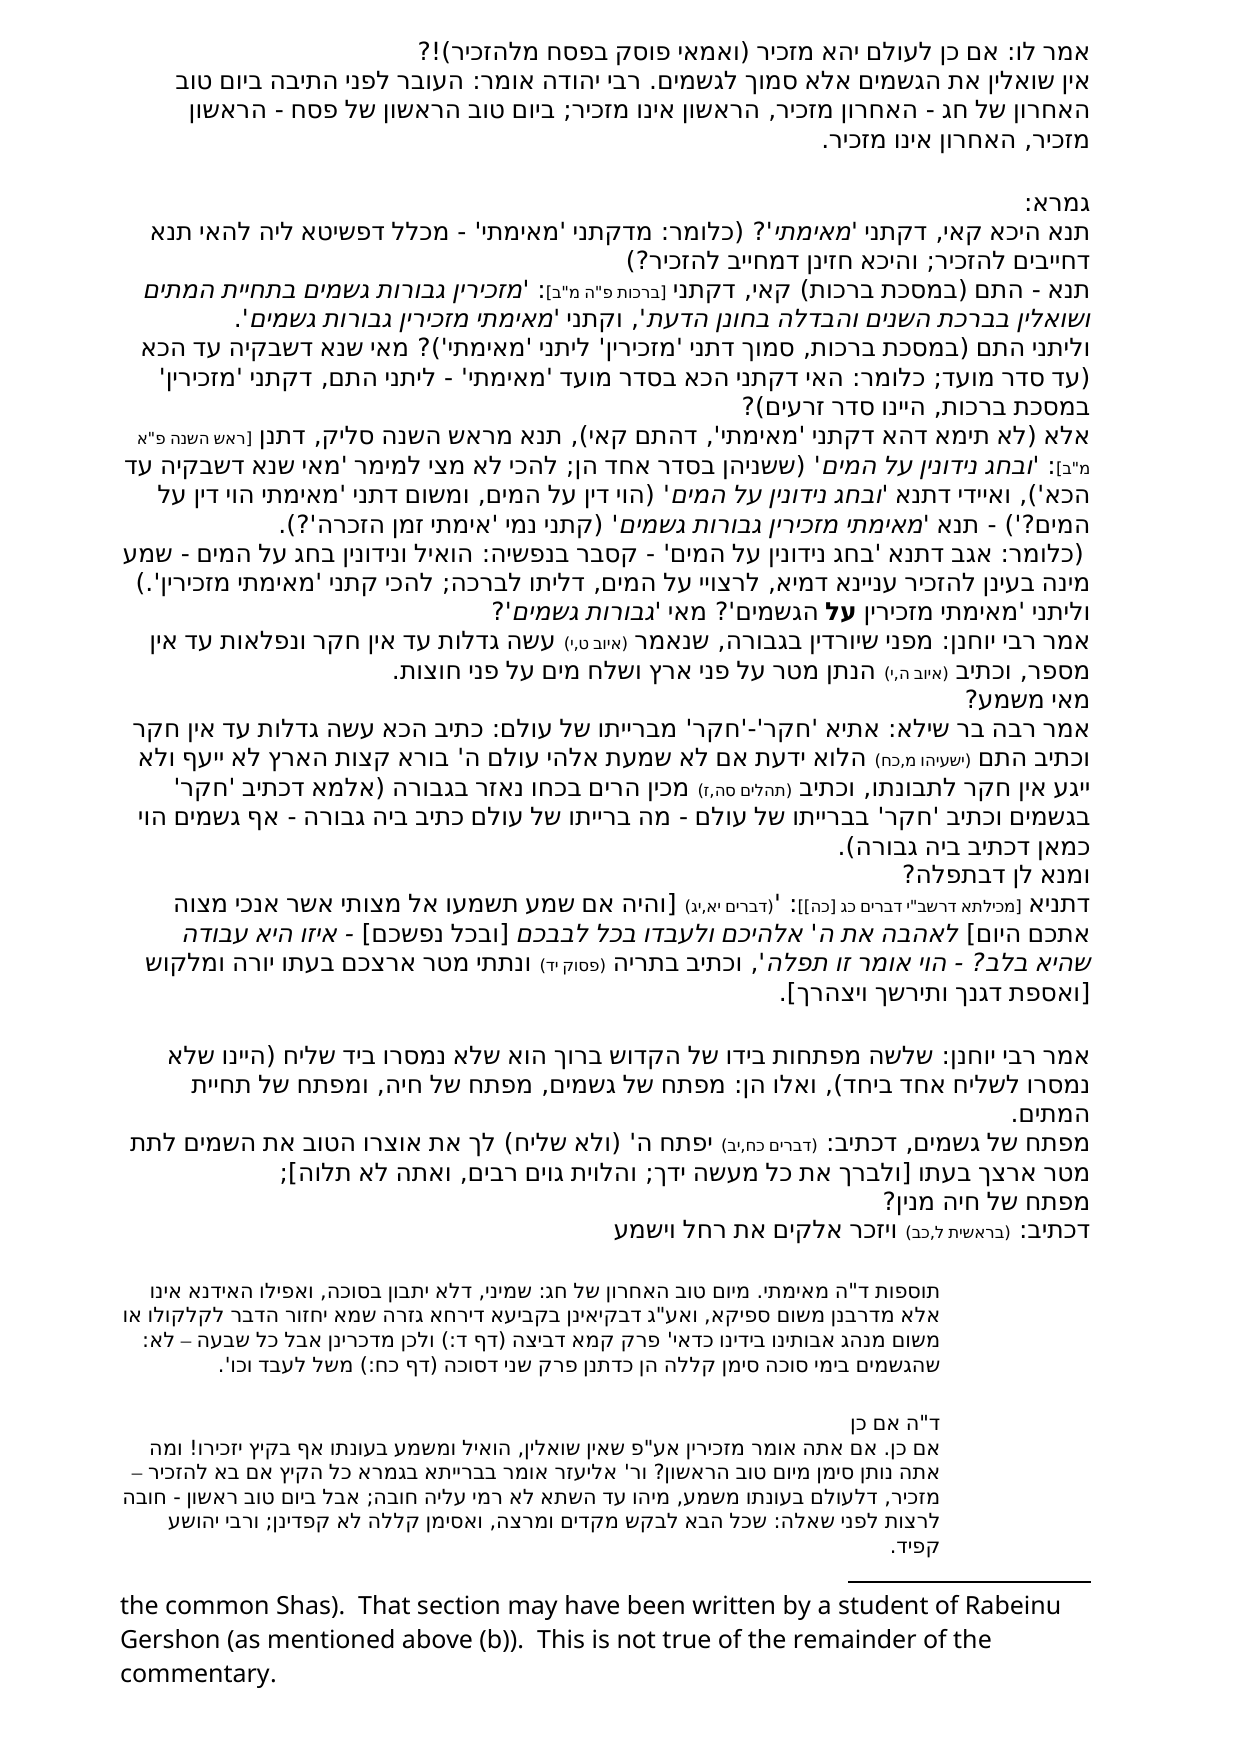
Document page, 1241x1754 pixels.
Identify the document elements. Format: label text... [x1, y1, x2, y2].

text אמר רבה בר שילא: אתיא 'חקר'-'חקר' מברייתו של עולם: כתיב הכא עשה גדלות עד אין חקר וכתיב התם (ישעיהו מ,כח) הלוא ידעת אם לא שמעת אלהי עולם ה' בורא קצות הארץ לא ייעף ולא ייגע אין חקר לתבונתו, וכתיב (תהלים סה,ז) מכין הרים בכחו נאזר בגבורה (אלמא דכתיב 'חקר' בגשמים וכתיב 'חקר' בברייתו של עולם - מה ברייתו של עולם כתיב ביה גבורה - אף גשמים הוי כמאן דכתיב ביה גבורה). [120, 714, 1090, 861]
text מפתח של חיה מנין? [120, 1187, 1090, 1216]
text תנא היכא קאי, דקתני 'מאימתי'? (כלומר: מדקתני 'מאימתי' - מכלל דפשיטא ליה להאי תנא דחייבים להזכיר; והיכא חזינן דמחייב להזכיר?) [120, 217, 1090, 275]
text אמר רבי יוחנן: שלשה מפתחות בידו של הקדוש ברוך הוא שלא נמסרו ביד שליח (היינו שלא נמסרו לשליח אחד ביחד), ואלו הן: מפתח של גשמים, מפתח של חיה, ומפתח של תחיית המתים. [120, 1041, 1090, 1128]
text תוספות ד"ה מאימתי. מיום טוב האחרון של חג: שמיני, דלא יתבון בסוכה, ואפילו האידנא אינו אלא מדרבנן משום ספיקא, ואע"ג דבקיאינן בקביעא דירחא גזרה שמא יחזור הדבר לקלקולו או משום מנהג אבותינו בידינו כדאי' פרק קמא דביצה (דף ד:) ולכן מדכרינן אבל כל שבעה – לא: שהגשמים בימי סוכה סימן קללה הן כדתנן פרק שני דסוכה (דף כח:) משל לעבד וכו'. [120, 1279, 940, 1377]
text the common Shas). That section may have been written by a student of Rabeinu Gershon (as mentioned above (b)). This is not true of the remainder of the commentary. [120, 1588, 1090, 1690]
text דתניא [מכילתא דרשב"י דברים כג [כה]]: '(דברים יא,יג) [והיה אם שמע תשמעו אל מצותי אשר אנכי מצוה אתכם היום] לאהבה את ה' אלהיכם ולעבדו בכל לבבכם [ובכל נפשכם] - איזו היא עבודה שהיא בלב? - הוי אומר זו תפלה', וכתיב בתריה (פסוק יד) ונתתי מטר ארצכם בעתו יורה ומלקוש [ואספת דגנך ותירשך ויצהרך]. [120, 890, 1090, 1007]
text אמר רבי יוחנן: מפני שיורדין בגבורה, שנאמר (איוב ט,י) עשה גדלות עד אין חקר ונפלאות עד אין מספר, וכתיב (איוב ה,י) הנתן מטר על פני ארץ ושלח מים על פני חוצות. [120, 627, 1090, 685]
text אין שואלין את הגשמים אלא סמוך לגשמים. רבי יהודה אומר: העובר לפני התיבה ביום טוב האחרון של חג - האחרון מזכיר, הראשון אינו מזכיר; ביום טוב הראשון של פסח - הראשון מזכיר, האחרון אינו מזכיר. [120, 66, 1090, 154]
text וליתני 'מאימתי מזכירין על הגשמים'? מאי 'גבורות גשמים'? [120, 598, 1090, 627]
text תנא - התם (במסכת ברכות) קאי, דקתני [ברכות פ"ה מ"ב]: 'מזכירין גבורות גשמים בתחיית המתים ושואלין בברכת השנים והבדלה בחונן הדעת', וקתני 'מאימתי מזכירין גבורות גשמים'. [120, 275, 1090, 334]
text ד"ה אם כן [120, 1411, 940, 1436]
text (כלומר: אגב דתנא 'בחג נידונין על המים' - קסבר בנפשיה: הואיל ונידונין בחג על המים - שמע מינה בעינן להזכיר עניינא דמיא, לרצויי על המים, דליתו לברכה; להכי קתני 'מאימתי מזכירין'.) [120, 539, 1090, 598]
text אמר לו: אם כן לעולם יהא מזכיר (ואמאי פוסק בפסח מלהזכיר)!? [120, 37, 1090, 66]
text דכתיב: (בראשית ל,כב) ויזכר אלקים את רחל וישמע [120, 1216, 1090, 1245]
text אלא (לא תימא דהא דקתני 'מאימתי', דהתם קאי), תנא מראש השנה סליק, דתנן [ראש השנה פ"א מ"ב]: 'ובחג נידונין על המים' (ששניהן בסדר אחד הן; להכי לא מצי למימר 'מאי שנא דשבקיה עד הכא'), ואיידי דתנא 'ובחג נידונין על המים' (הוי דין על המים, ומשום דתני 'מאימתי הוי דין על המים?') - תנא 'מאימתי מזכירין גבורות גשמים' (קתני נמי 'אימתי זמן הזכרה'?). [120, 422, 1090, 539]
text וליתני התם (במסכת ברכות, סמוך דתני 'מזכירין' ליתני 'מאימתי')? מאי שנא דשבקיה עד הכא (עד סדר מועד; כלומר: האי דקתני הכא בסדר מועד 'מאימתי' - ליתני התם, דקתני 'מזכירין' במסכת ברכות, היינו סדר זרעים)? [120, 334, 1090, 422]
text מאי משמע? [120, 685, 1090, 714]
text אם כן. אם אתה אומר מזכירין אע"פ שאין שואלין, הואיל ומשמע בעונתו אף בקיץ יזכירו! ומה אתה נותן סימן מיום טוב הראשון? ור' אליעזר אומר בברייתא בגמרא כל הקיץ אם בא להזכיר – מזכיר, דלעולם בעונתו משמע, מיהו עד השתא לא רמי עליה חובה; אבל ביום טוב ראשון - חובה לרצות לפני שאלה: שכל הבא לבקש מקדים ומרצה, ואסימן קללה לא קפדינן; ורבי יהושע קפיד. [120, 1436, 940, 1558]
text ומנא לן דבתפלה? [120, 861, 1090, 890]
text מפתח של גשמים, דכתיב: (דברים כח,יב) יפתח ה' (ולא שליח) לך את אוצרו הטוב את השמים לתת מטר ארצך בעתו [ולברך את כל מעשה ידך; והלוית גוים רבים, ואתה לא תלוה]; [120, 1128, 1090, 1187]
text גמרא: [120, 188, 1090, 217]
